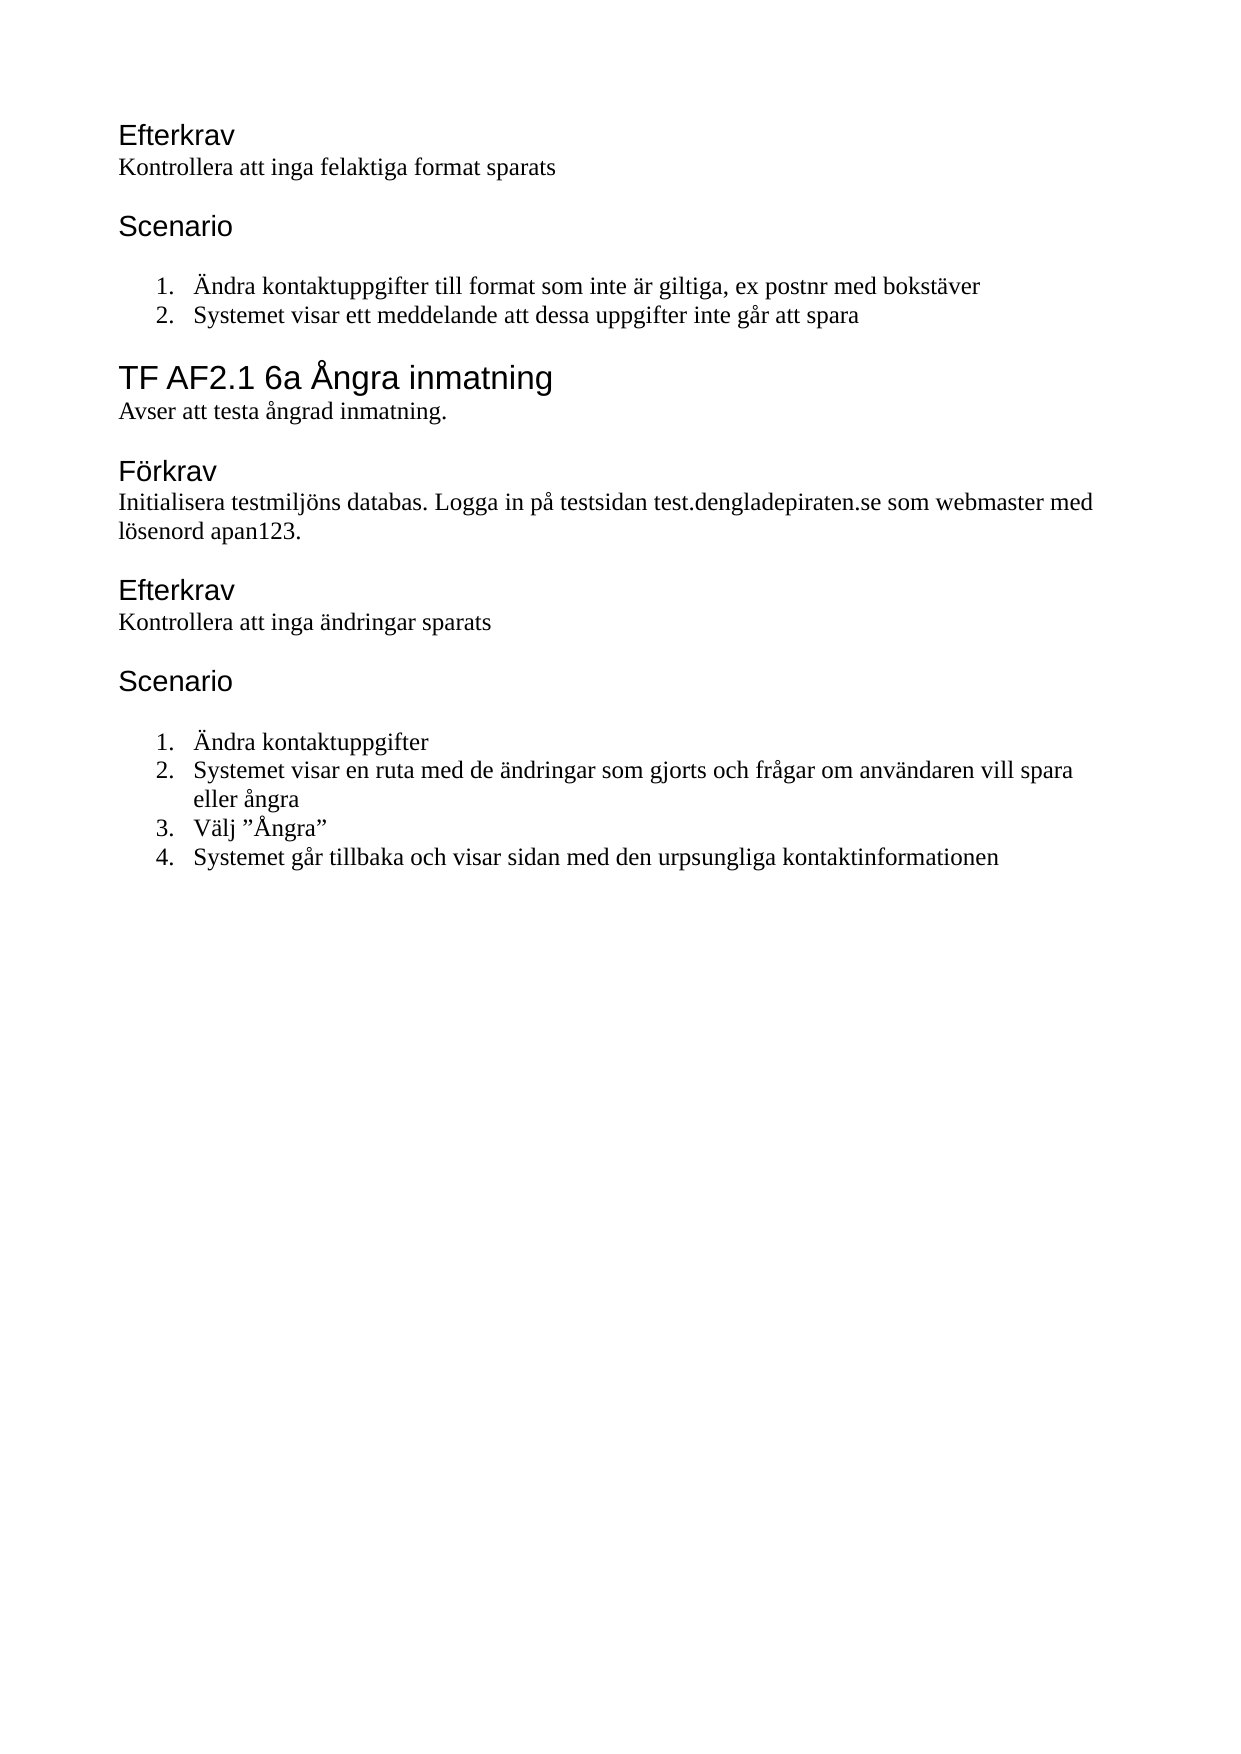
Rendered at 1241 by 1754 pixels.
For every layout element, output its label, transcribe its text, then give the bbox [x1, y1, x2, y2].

list Systemet visar en ruta med de ändringar som gjorts och frågar om användaren vill spara eller ångra [156, 756, 1122, 813]
text Kontrollera att inga felaktiga format sparats [118, 152, 1122, 180]
text Kontrollera att inga ändringar sparats [118, 607, 1122, 636]
text Scenario [118, 209, 1122, 243]
text TF AF2.1 6a Ångra inmatning [118, 358, 1122, 396]
list Systemet går tillbaka och visar sidan med den urpsungliga kontaktinformationen [156, 842, 1122, 871]
list Ändra kontaktuppgifter till format som inte är giltiga, ex postnr med bokstäver [156, 271, 1122, 300]
text Efterkrav [118, 118, 1122, 152]
list Ändra kontaktuppgifter [156, 727, 1122, 756]
text Förkrav [118, 454, 1122, 487]
list Välj ”Ångra” [156, 813, 1122, 842]
list Systemet visar ett meddelande att dessa uppgifter inte går att spara [156, 300, 1122, 329]
text Initialisera testmiljöns databas. Logga in på testsidan test.dengladepiraten.se som webmaster med lösenord apan123. [118, 487, 1122, 545]
text Scenario [118, 664, 1122, 698]
text Efterkrav [118, 573, 1122, 607]
text Avser att testa ångrad inmatning. [118, 396, 1122, 425]
